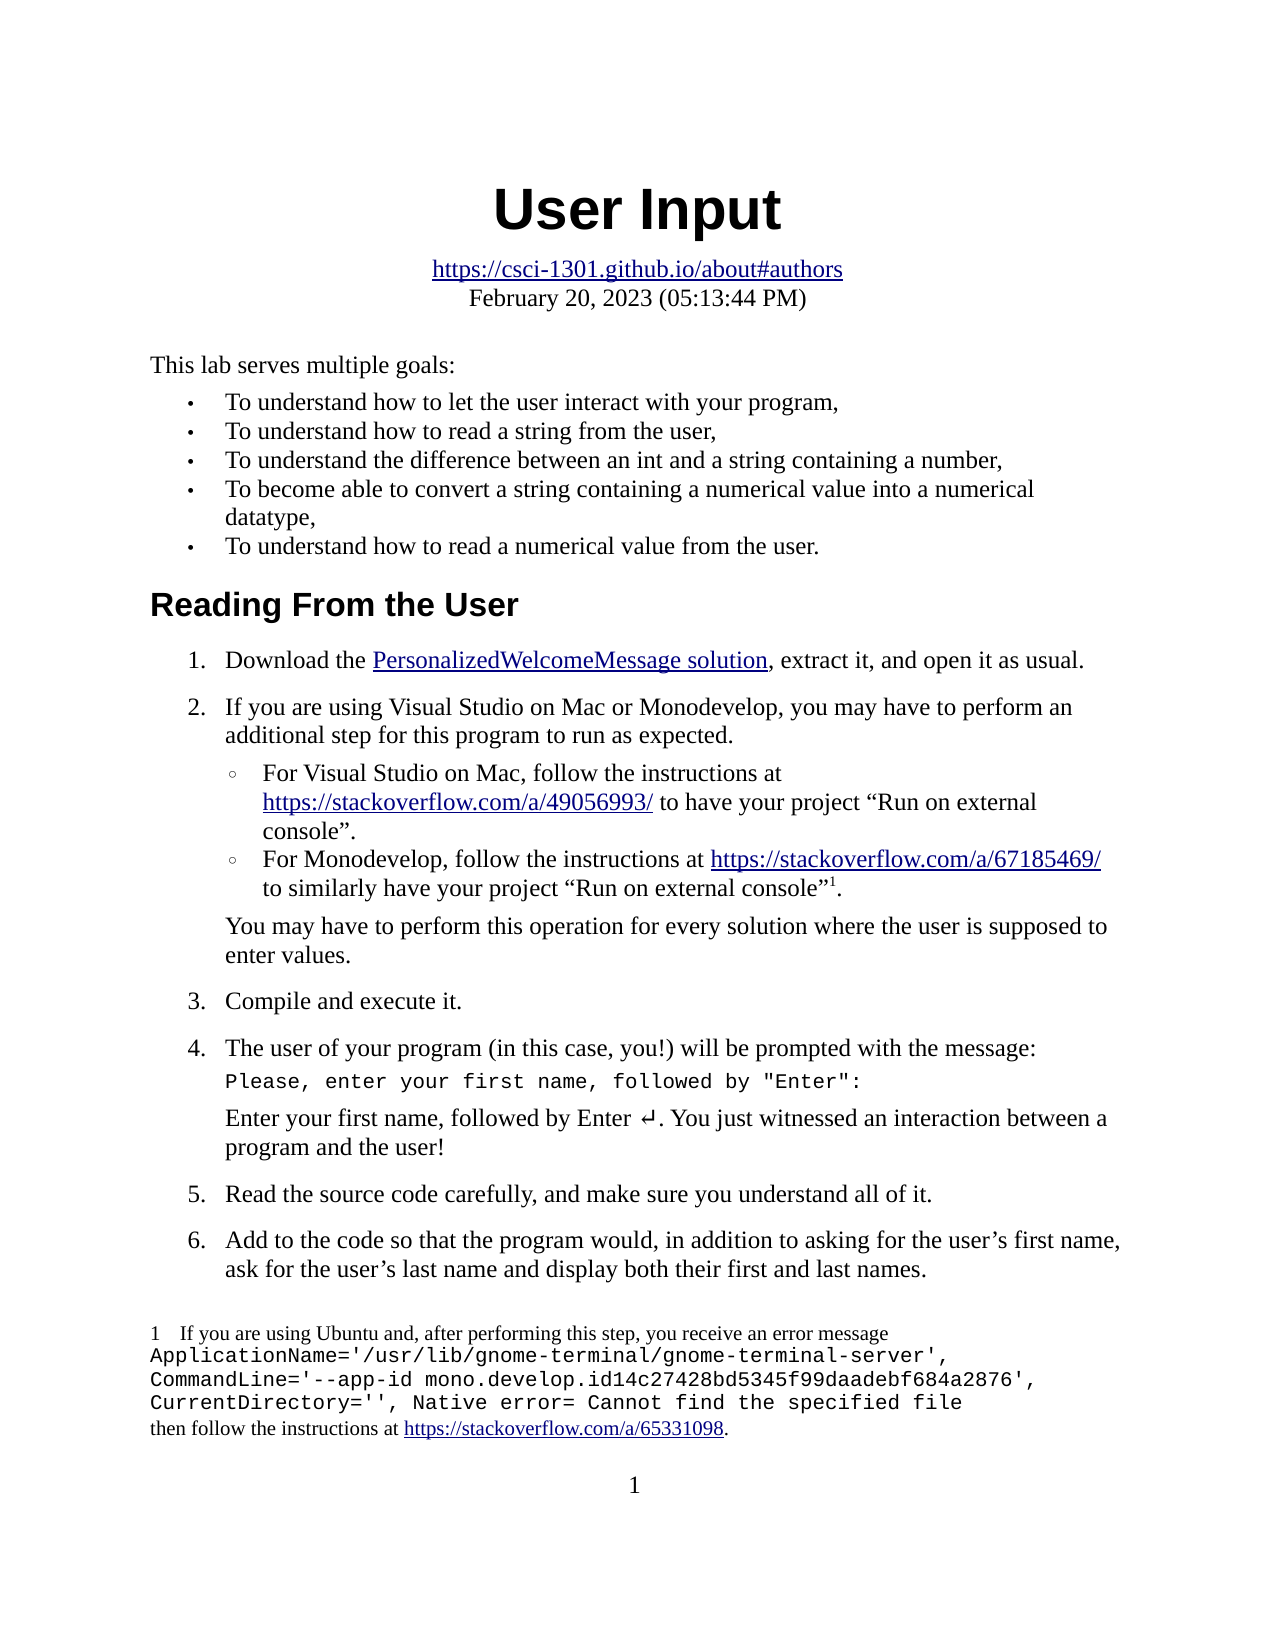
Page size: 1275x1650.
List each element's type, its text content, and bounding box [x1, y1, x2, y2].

list If you are using Visual Studio on Mac or Monodevelop, you may have to perform an additional step for this program to run as expected. [187, 692, 1125, 749]
subtitle Reading From the User [150, 585, 1125, 624]
list ApplicationName='/usr/lib/gnome-terminal/gnome-terminal-server', CommandLine='--app-id mono.develop.id14c27428bd5345f99daadebf684a2876', CurrentDirectory='', Native error= Cannot find the specified file [150, 1345, 1125, 1416]
list Enter your first name, followed by Enter ↵. You just witnessed an interaction between a program and the user! [187, 1103, 1125, 1161]
list If you are using Ubuntu and, after performing this step, you receive an error message [150, 1321, 1125, 1345]
list Download the PersonalizedWelcomeMessage solution, extract it, and open it as usual. [187, 645, 1125, 674]
list To understand how to read a string from the user, [187, 416, 1125, 445]
list The user of your program (in this case, you!) will be prompted with the message: [187, 1033, 1125, 1062]
list You may have to perform this operation for every solution where the user is supposed to enter values. [187, 911, 1125, 968]
list To become able to convert a string containing a numerical value into a numerical datatype, [187, 474, 1125, 531]
list For Visual Studio on Mac, follow the instructions at https://stackoverflow.com/a/49056993/ to have your project “Run on external console”. [225, 758, 1125, 844]
text https://csci-1301.github.io/about#authors [150, 254, 1125, 283]
list For Monodevelop, follow the instructions at https://stackoverflow.com/a/67185469/ to similarly have your project “Run on external console”. [225, 844, 1125, 902]
title User Input [150, 175, 1125, 242]
list Read the source code carefully, and make sure you understand all of it. [187, 1179, 1125, 1207]
list To understand how to read a numerical value from the user. [187, 531, 1125, 560]
list To understand the difference between an int and a string containing a number, [187, 445, 1125, 474]
list Compile and execute it. [187, 986, 1125, 1015]
list then follow the instructions at https://stackoverflow.com/a/65331098. [150, 1416, 1125, 1440]
list Add to the code so that the program would, in addition to asking for the user’s first name, ask for the user’s last name and display both their first and last names. [187, 1225, 1125, 1283]
text This lab serves multiple goals: [150, 350, 1125, 378]
list To understand how to let the user interact with your program, [187, 387, 1125, 416]
list Please, enter your first name, followed by "Enter": [187, 1071, 1125, 1094]
text February 20, 2023 (05:13:44 PM) [150, 283, 1125, 312]
